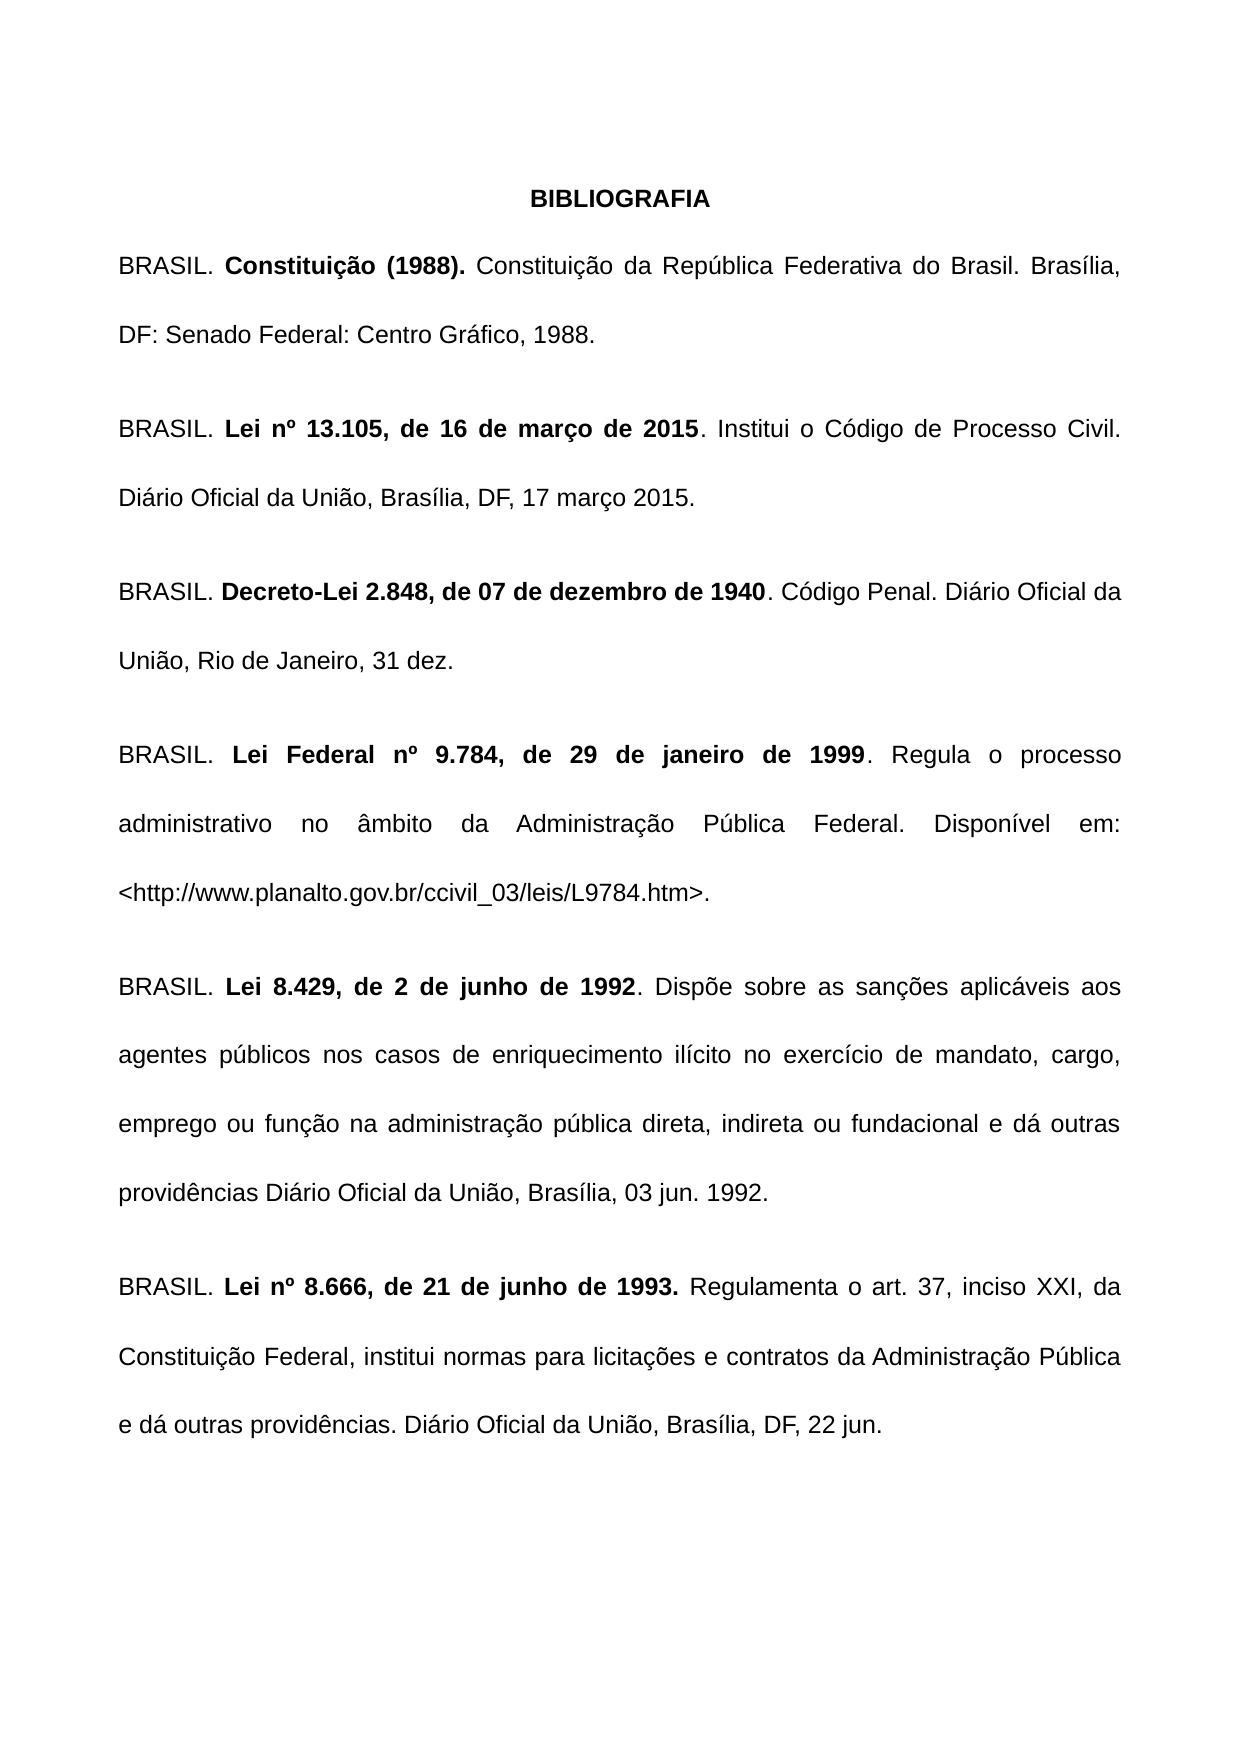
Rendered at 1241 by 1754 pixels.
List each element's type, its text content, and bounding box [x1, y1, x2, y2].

text BRASIL. Lei nº 8.666, de 21 de junho de 1993. Regulamenta o art. 37, inciso XXI, da Constituição Federal, institui normas para licitações e contratos da Administração Pública e dá outras providências. Diário Oficial da União, Brasília, DF, 22 jun. [118, 1272, 1122, 1439]
text BRASIL. Constituição (1988). Constituição da República Federativa do Brasil. Brasília, DF: Senado Federal: Centro Gráfico, 1988. [118, 251, 1122, 349]
text BRASIL. Lei Federal nº 9.784, de 29 de janeiro de 1999. Regula o processo administrativo no âmbito da Administração Pública Federal. Disponível em: <http://www.planalto.gov.br/ccivil_03/leis/L9784.htm>. [118, 740, 1122, 906]
text BRASIL. Lei nº 13.105, de 16 de março de 2015. Institui o Código de Processo Civil. Diário Oficial da União, Brasília, DF, 17 março 2015. [118, 414, 1122, 512]
text BRASIL. Lei 8.429, de 2 de junho de 1992. Dispõe sobre as sanções aplicáveis aos agentes públicos nos casos de enriquecimento ilícito no exercício de mandato, cargo, emprego ou função na administração pública direta, indireta ou fundacional e dá outras providências Diário Oficial da União, Brasília, 03 jun. 1992. [118, 972, 1122, 1207]
text BRASIL. Decreto-Lei 2.848, de 07 de dezembro de 1940. Código Penal. Diário Oficial da União, Rio de Janeiro, 31 dez. [118, 577, 1122, 674]
text BIBLIOGRAFIA [118, 184, 1122, 213]
